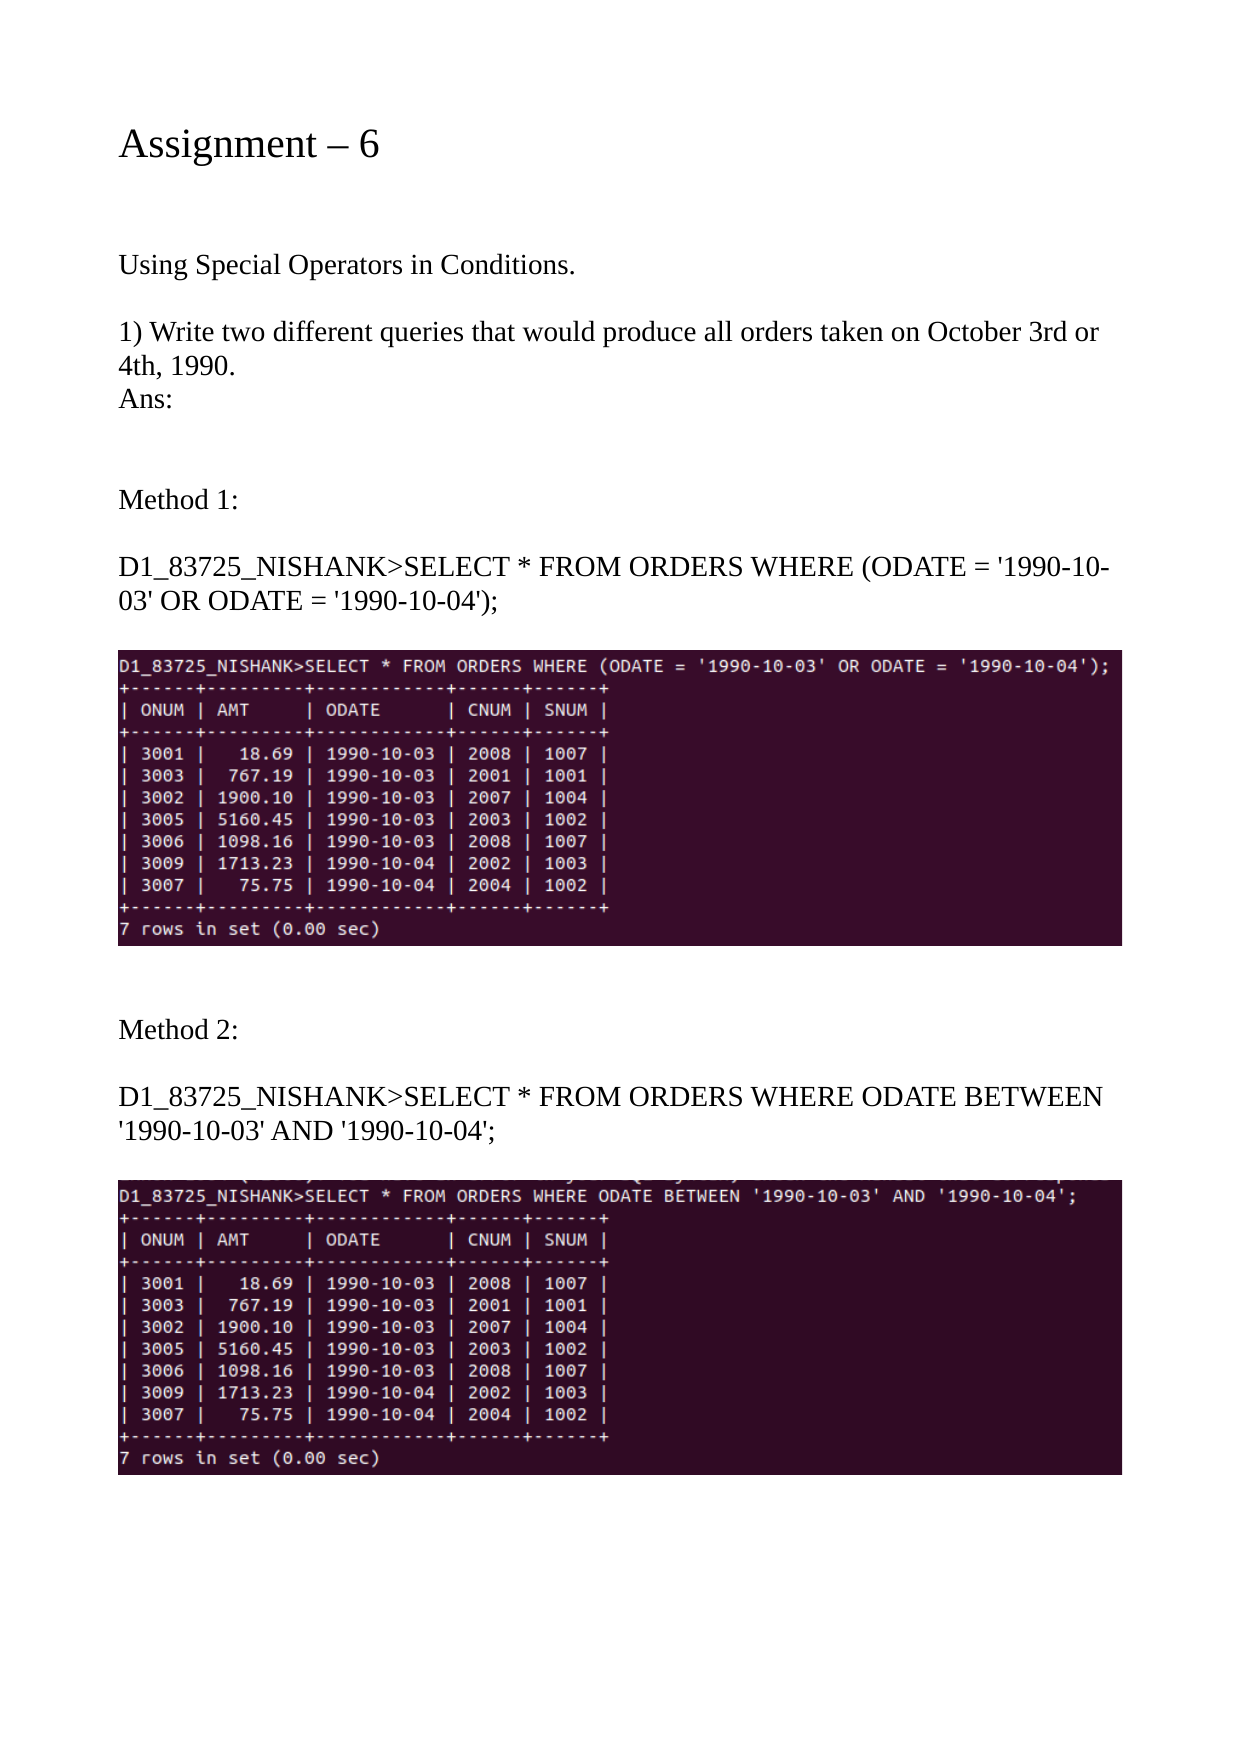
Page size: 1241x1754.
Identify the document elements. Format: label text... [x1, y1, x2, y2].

picture [118, 1180, 1123, 1475]
text Assignment – 6 [118, 118, 1122, 166]
text D1_83725_NISHANK>SELECT * FROM ORDERS WHERE ODATE BETWEEN '1990-10-03' AND '1990-10-04'; [118, 1079, 1122, 1146]
text D1_83725_NISHANK>SELECT * FROM ORDERS WHERE (ODATE = '1990-10-03' OR ODATE = '1990-10-04'); [118, 549, 1122, 616]
text Method 1: [118, 482, 1122, 516]
text Method 2: [118, 1012, 1122, 1046]
text 1) Write two different queries that would produce all orders taken on October 3rd or 4th, 1990. [118, 314, 1122, 382]
picture [118, 650, 1123, 946]
text Ans: [118, 382, 1122, 415]
text Using Special Operators in Conditions. [118, 247, 1122, 281]
